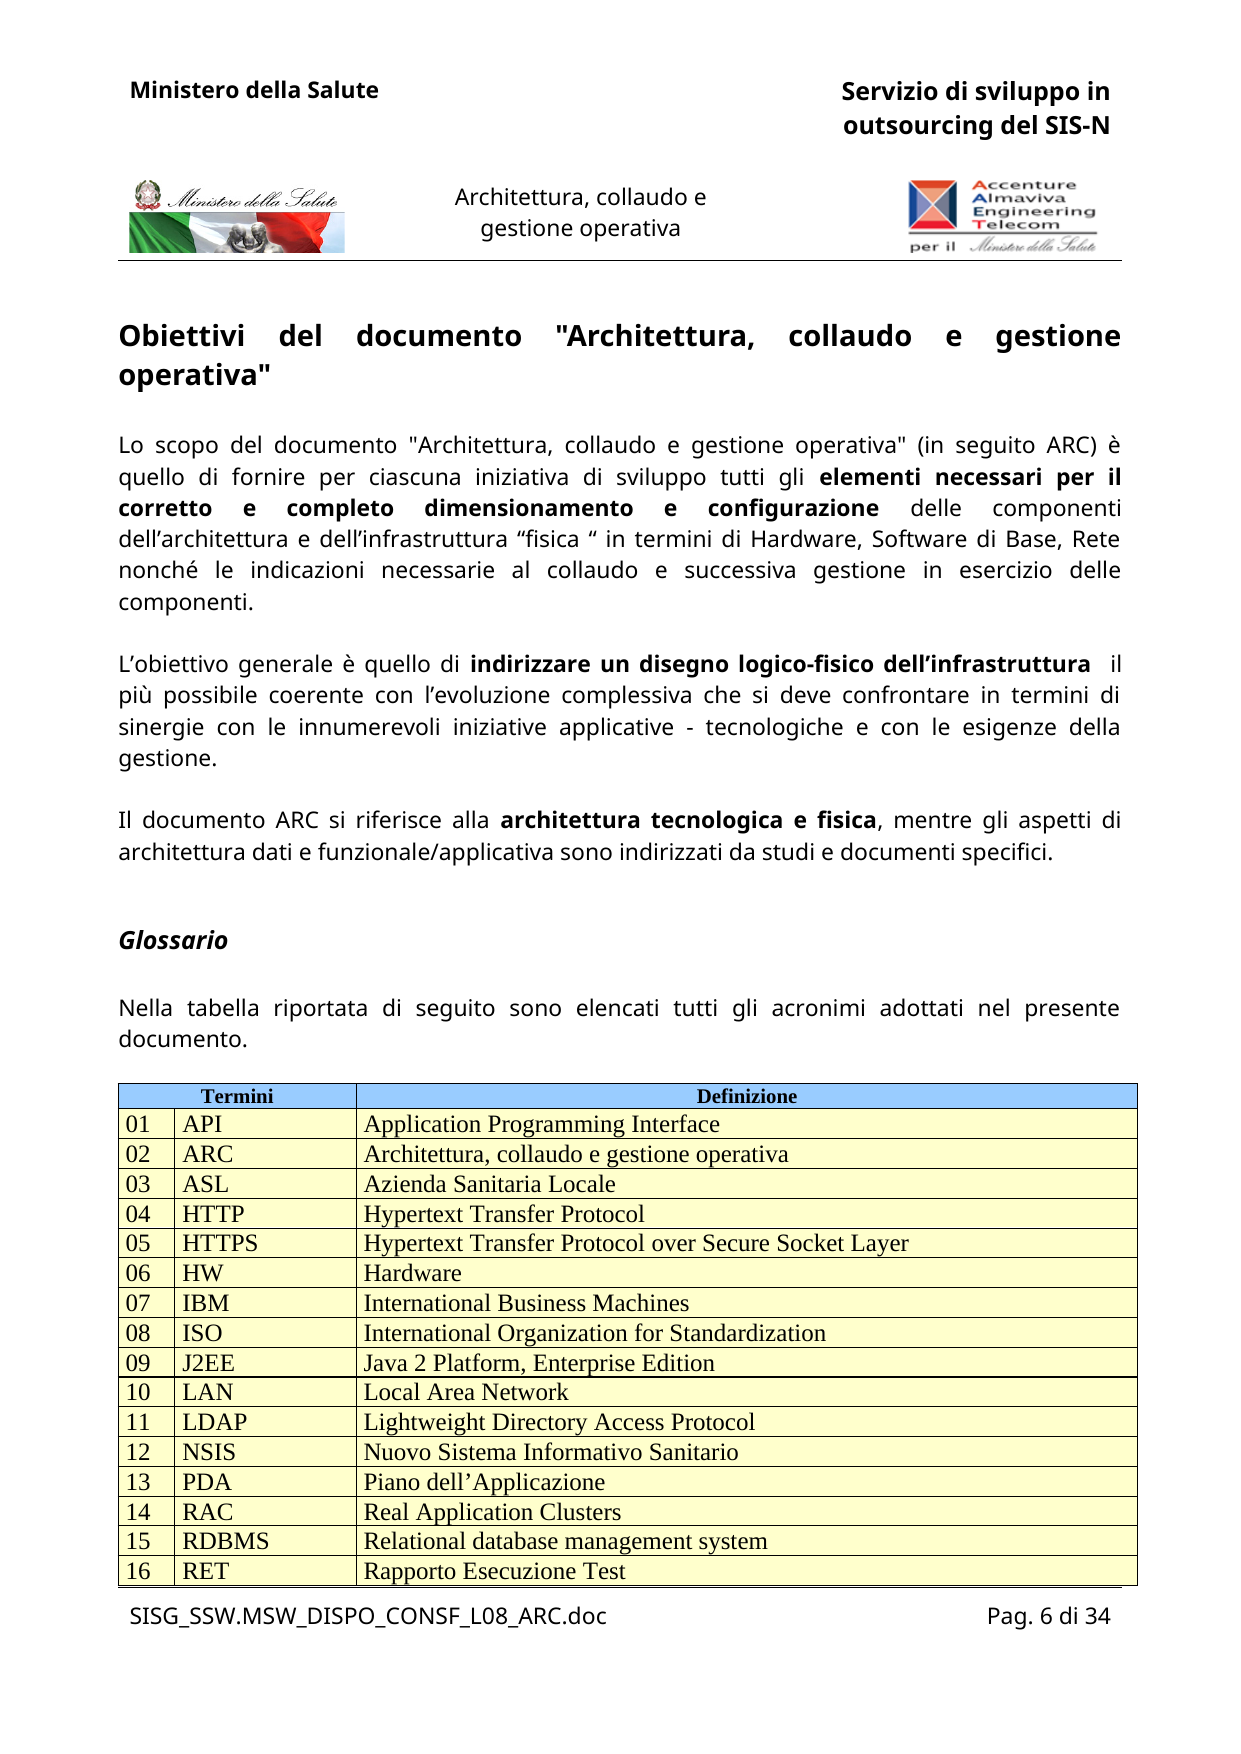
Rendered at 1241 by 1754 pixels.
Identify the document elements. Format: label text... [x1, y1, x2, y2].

table_cell 04 [119, 1199, 174, 1227]
table_cell 01 [119, 1109, 174, 1138]
table_cell 14 [119, 1497, 174, 1525]
table_cell 09 [119, 1348, 174, 1376]
table_cell 02 [119, 1139, 174, 1168]
table_cell Relational database management system [357, 1526, 1137, 1555]
table_cell RDBMS [175, 1526, 356, 1555]
subtitle Glossario [118, 923, 1122, 957]
table_cell NSIS [175, 1437, 356, 1466]
table_cell Azienda Sanitaria Locale [357, 1169, 1137, 1198]
table_cell 10 [119, 1378, 174, 1406]
table_cell Rapporto Esecuzione Test [357, 1556, 1137, 1585]
table_cell Hardware [357, 1258, 1137, 1287]
table_cell HW [175, 1258, 356, 1287]
text Lo scopo del documento "Architettura, collaudo e gestione operativa" (in seguito ARC) è quello di fornire per ciascuna iniziativa di sviluppo tutti gli elementi necessari per il corretto e completo dimensionamento e configurazione delle componenti dell’architettura e dell’infrastruttura “fisica “ in termini di Hardware, Software di Base, Rete nonché le indicazioni necessarie al collaudo e successiva gestione in esercizio delle componenti. [118, 429, 1122, 617]
table_cell Hypertext Transfer Protocol over Secure Socket Layer [357, 1229, 1137, 1257]
table_cell J2EE [175, 1348, 356, 1376]
table_cell 12 [119, 1437, 174, 1466]
text Il documento ARC si riferisce alla architettura tecnologica e fisica, mentre gli aspetti di architettura dati e funzionale/applicativa sono indirizzati da studi e documenti specifici. [118, 804, 1122, 867]
table_cell ISO [175, 1318, 356, 1347]
table_cell Java 2 Platform, Enterprise Edition [357, 1348, 1137, 1376]
table_header Definizione [357, 1084, 1137, 1108]
table_cell HTTP [175, 1199, 356, 1227]
table_cell Hypertext Transfer Protocol [357, 1199, 1137, 1227]
table_cell HTTPS [175, 1229, 356, 1257]
text L’obiettivo generale è quello di indirizzare un disegno logico-fisico dell’infrastruttura il più possibile coerente con l’evoluzione complessiva che si deve confrontare in termini di sinergie con le innumerevoli iniziative applicative - tecnologiche e con le esigenze della gestione. [118, 648, 1122, 773]
table_cell International Organization for Standardization [357, 1318, 1137, 1347]
text Nella tabella riportata di seguito sono elencati tutti gli acronimi adottati nel presente documento. [118, 992, 1122, 1054]
subtitle Obiettivi del documento "Architettura, collaudo e gestione operativa" [118, 315, 1122, 394]
table_cell 15 [119, 1526, 174, 1555]
table_cell 05 [119, 1229, 174, 1257]
table_cell Application Programming Interface [357, 1109, 1137, 1138]
table_cell ARC [175, 1139, 356, 1168]
table_cell IBM [175, 1288, 356, 1317]
table_cell RAC [175, 1497, 356, 1525]
table_cell Lightweight Directory Access Protocol [357, 1407, 1137, 1436]
table_cell 16 [119, 1556, 174, 1585]
table_cell LDAP [175, 1407, 356, 1436]
table_cell Nuovo Sistema Informativo Sanitario [357, 1437, 1137, 1466]
table_cell Real Application Clusters [357, 1497, 1137, 1525]
table_cell PDA [175, 1467, 356, 1496]
table_cell LAN [175, 1378, 356, 1406]
table_cell API [175, 1109, 356, 1138]
table_cell Local Area Network [357, 1378, 1137, 1406]
table_cell 08 [119, 1318, 174, 1347]
table_cell ASL [175, 1169, 356, 1198]
table_cell 13 [119, 1467, 174, 1496]
table_cell International Business Machines [357, 1288, 1137, 1317]
table_cell RET [175, 1556, 356, 1585]
table_cell 03 [119, 1169, 174, 1198]
table_cell Architettura, collaudo e gestione operativa [357, 1139, 1137, 1168]
table_cell Piano dell’Applicazione [357, 1467, 1137, 1496]
table_cell 11 [119, 1407, 174, 1436]
table_cell 07 [119, 1288, 174, 1317]
table_header Termini [119, 1084, 356, 1108]
table_cell 06 [119, 1258, 174, 1287]
